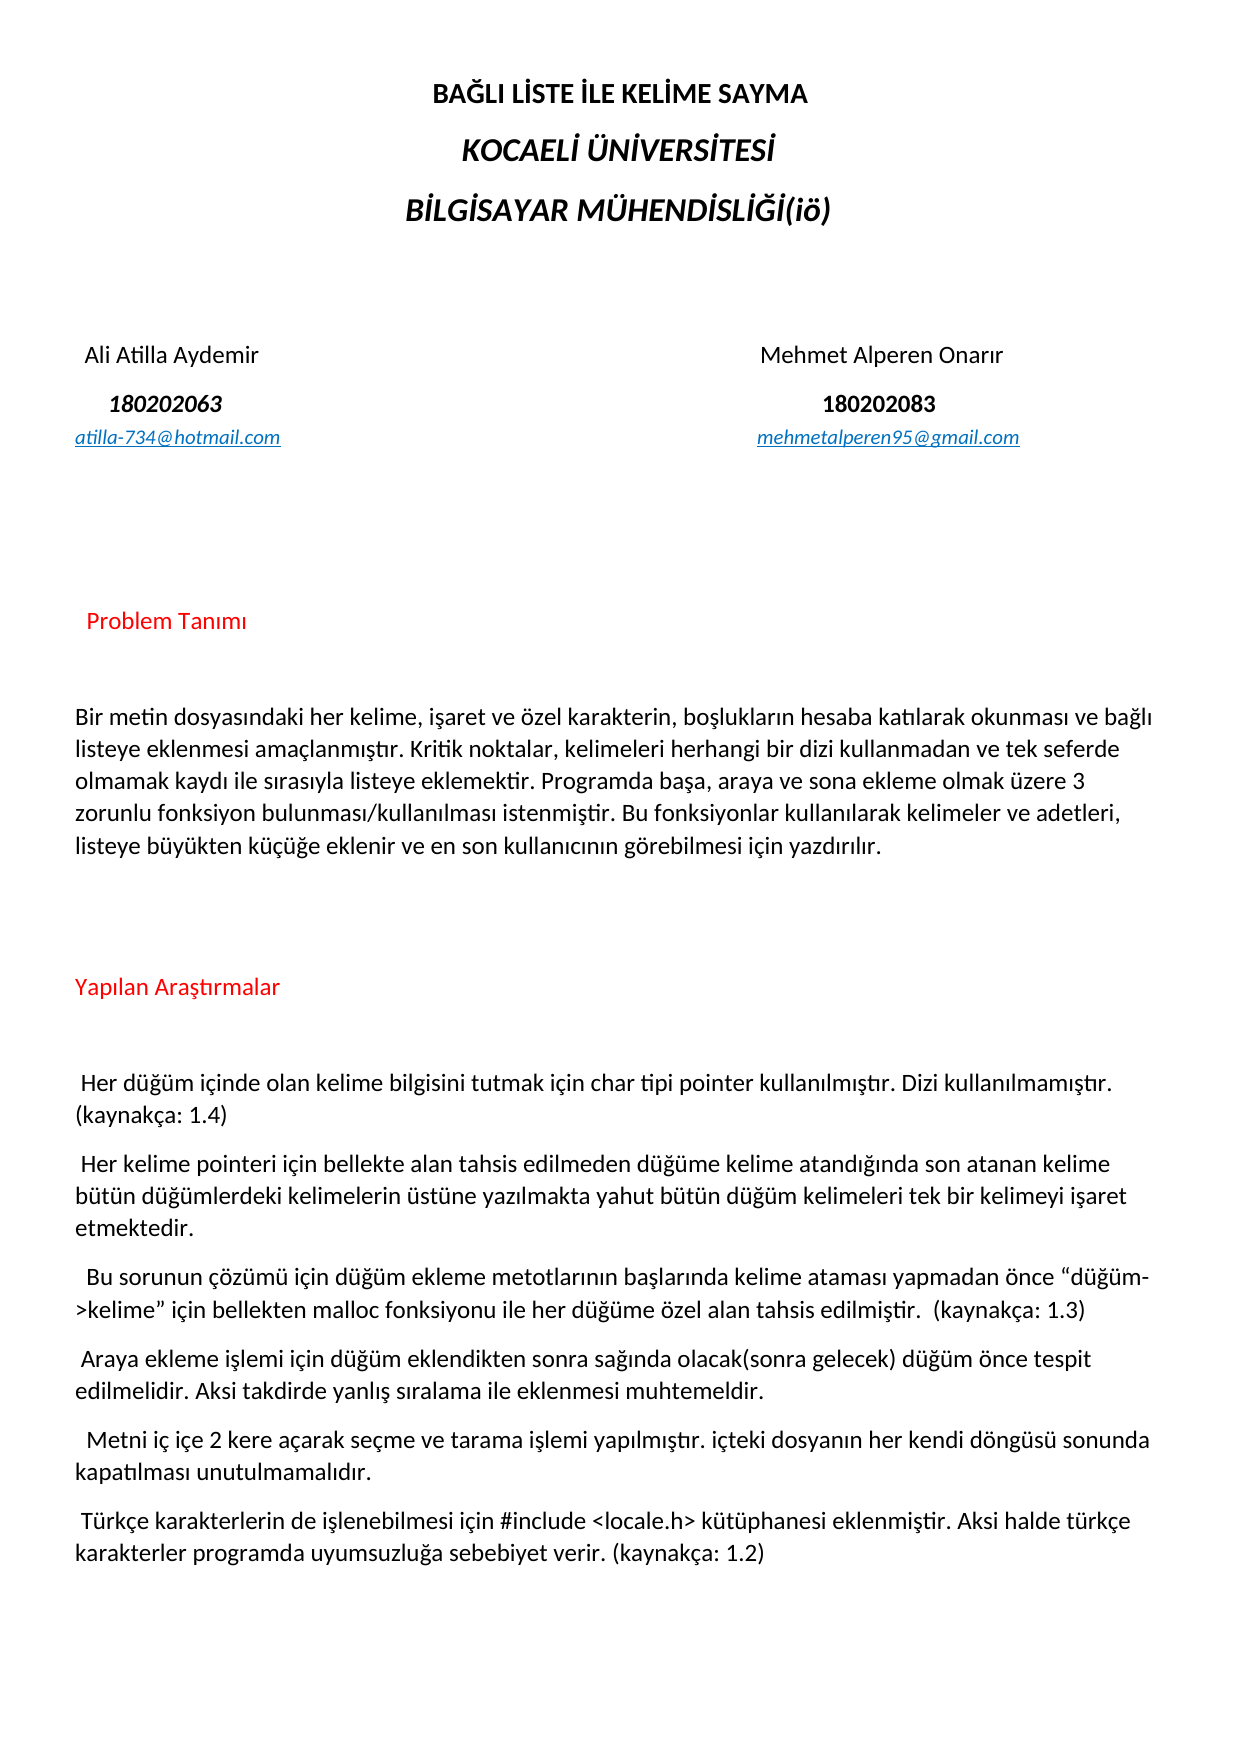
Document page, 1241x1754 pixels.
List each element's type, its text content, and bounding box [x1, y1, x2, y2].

text Bu sorunun çözümü için düğüm ekleme metotlarının başlarında kelime ataması yapmadan önce “düğüm->kelime” için bellekten malloc fonksiyonu ile her düğüme özel alan tahsis edilmiştir. (kaynakça: 1.3) [75, 1262, 1165, 1324]
text Türkçe karakterlerin de işlenebilmesi için #include <locale.h> kütüphanesi eklenmiştir. Aksi halde türkçe karakterler programda uyumsuzluğa sebebiyet verir. (kaynakça: 1.2) [75, 1505, 1165, 1568]
text Metni iç içe 2 kere açarak seçme ve tarama işlemi yapılmıştır. içteki dosyanın her kendi döngüsü sonunda kapatılması unutulmamalıdır. [75, 1424, 1165, 1487]
text Problem Tanımı [75, 605, 1165, 636]
text Bir metin dosyasındaki her kelime, işaret ve özel karakterin, boşlukların hesaba katılarak okunması ve bağlı listeye eklenmesi amaçlanmıştır. Kritik noktalar, kelimeleri herhangi bir dizi kullanmadan ve tek seferde olmamak kaydı ile sırasıyla listeye eklemektir. Programda başa, araya ve sona ekleme olmak üzere 3 zorunlu fonksiyon bulunması/kullanılması istenmiştir. Bu fonksiyonlar kullanılarak kelimeler ve adetleri, listeye büyükten küçüğe eklenir ve en son kullanıcının görebilmesi için yazdırılır. [75, 701, 1165, 860]
text KOCAELİ ÜNİVERSİTESİ [75, 129, 1165, 170]
text Her düğüm içinde olan kelime bilgisini tutmak için char tipi pointer kullanılmıştır. Dizi kullanılmamıştır. (kaynakça: 1.4) [75, 1067, 1165, 1129]
text Her kelime pointeri için bellekte alan tahsis edilmeden düğüme kelime atandığında son atanan kelime bütün düğümlerdeki kelimelerin üstüne yazılmakta yahut bütün düğüm kelimeleri tek bir kelimeyi işaret etmektedir. [75, 1148, 1165, 1243]
text Araya ekleme işlemi için düğüm eklendikten sonra sağında olacak(sonra gelecek) düğüm önce tespit edilmelidir. Aksi takdirde yanlış sıralama ile eklenmesi muhtemeldir. [75, 1343, 1165, 1406]
text Ali Atilla Aydemir Mehmet Alperen Onarır [75, 339, 1165, 369]
text BAĞLI LİSTE İLE KELİME SAYMA [75, 75, 1165, 111]
text 180202063 180202083 atilla-734@hotmail.com mehmetalperen95@gmail.com [75, 388, 1165, 451]
text BİLGİSAYAR MÜHENDİSLİĞİ(iö) [75, 189, 1165, 230]
text Yapılan Araştırmalar [75, 971, 1165, 1002]
